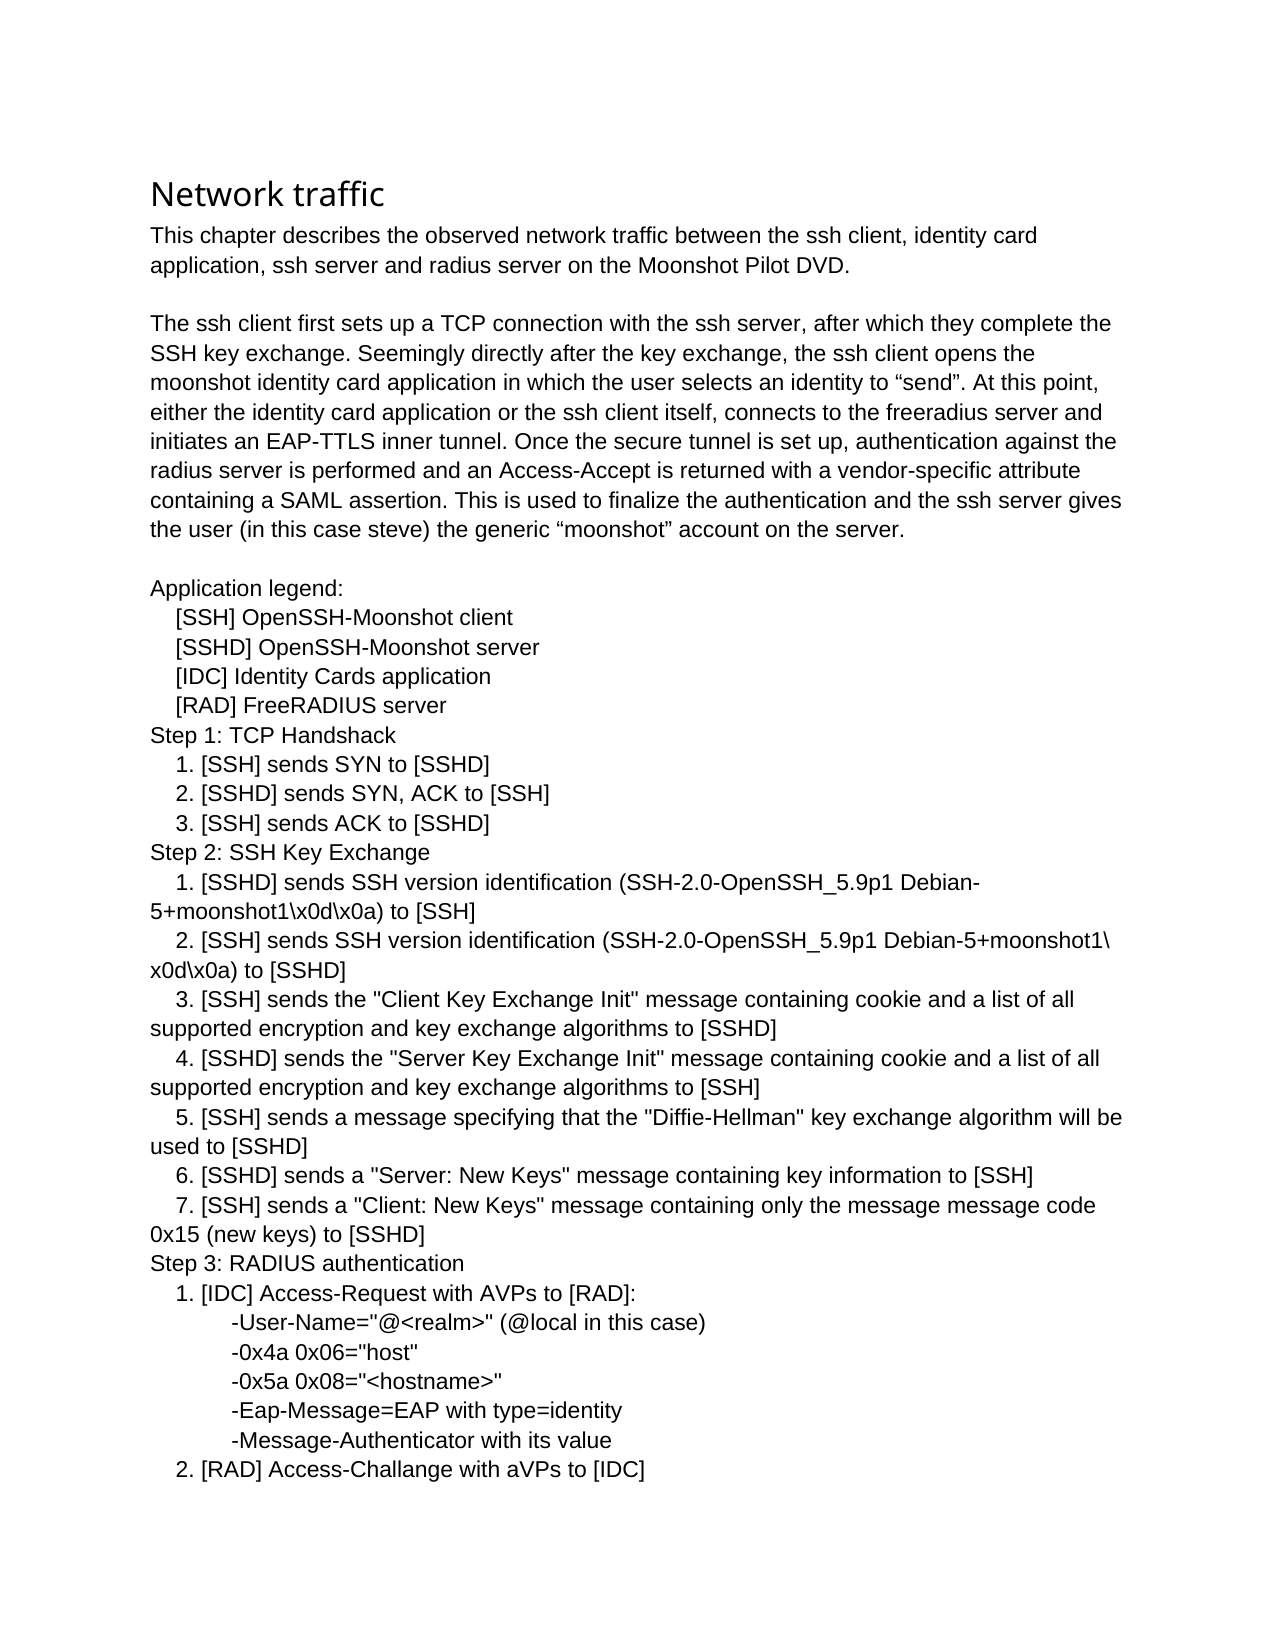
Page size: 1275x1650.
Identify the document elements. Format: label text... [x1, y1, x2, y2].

text 4. [SSHD] sends the "Server Key Exchange Init" message containing cookie and a list of all supported encryption and key exchange algorithms to [SSH] [150, 1046, 1125, 1101]
text 2. [RAD] Access-Challange with aVPs to [IDC] [150, 1457, 1125, 1482]
text 2. [SSH] sends SSH version identification (SSH-2.0-OpenSSH_5.9p1 Debian-5+moonshot1\x0d\x0a) to [SSHD] [150, 928, 1125, 983]
text -User-Name="@<realm>" (@local in this case) [150, 1310, 1125, 1336]
text 6. [SSHD] sends a "Server: New Keys" message containing key information to [SSH] [150, 1163, 1125, 1189]
text -0x4a 0x06="host" [150, 1339, 1125, 1365]
text -Message-Authenticator with its value [150, 1427, 1125, 1453]
text The ssh client first sets up a TCP connection with the ssh server, after which they complete the SSH key exchange. Seemingly directly after the key exchange, the ssh client opens the moonshot identity card application in which the user selects an identity to “send”. At this point, either the identity card application or the ssh client itself, connects to the freeradius server and initiates an EAP-TTLS inner tunnel. Once the secure tunnel is set up, authentication against the radius server is performed and an Access-Accept is returned with a vendor-specific attribute containing a SAML assertion. This is used to finalize the authentication and the ssh server gives the user (in this case steve) the generic “moonshot” account on the server. [150, 311, 1125, 542]
text 1. [IDC] Access-Request with AVPs to [RAD]: [150, 1281, 1125, 1306]
subtitle Network traffic [150, 171, 1125, 216]
text 3. [SSH] sends the "Client Key Exchange Init" message containing cookie and a list of all supported encryption and key exchange algorithms to [SSHD] [150, 987, 1125, 1042]
text [RAD] FreeRADIUS server [150, 693, 1125, 719]
text [SSHD] OpenSSH-Moonshot server [150, 634, 1125, 660]
text [SSH] OpenSSH-Moonshot client [150, 605, 1125, 631]
text This chapter describes the observed network traffic between the ssh client, identity card application, ssh server and radius server on the Moonshot Pilot DVD. [150, 223, 1125, 278]
text 2. [SSHD] sends SYN, ACK to [SSH] [150, 781, 1125, 807]
text -Eap-Message=EAP with type=identity [150, 1398, 1125, 1424]
text Step 2: SSH Key Exchange [150, 840, 1125, 866]
text 7. [SSH] sends a "Client: New Keys" message containing only the message message code 0x15 (new keys) to [SSHD] [150, 1192, 1125, 1247]
text [IDC] Identity Cards application [150, 664, 1125, 689]
text 5. [SSH] sends a message specifying that the "Diffie-Hellman" key exchange algorithm will be used to [SSHD] [150, 1104, 1125, 1159]
text Step 3: RADIUS authentication [150, 1251, 1125, 1277]
text 1. [SSH] sends SYN to [SSHD] [150, 752, 1125, 777]
text 3. [SSH] sends ACK to [SSHD] [150, 811, 1125, 836]
text Step 1: TCP Handshack [150, 722, 1125, 748]
text Application legend: [150, 576, 1125, 601]
text 1. [SSHD] sends SSH version identification (SSH-2.0-OpenSSH_5.9p1 Debian-5+moonshot1\x0d\x0a) to [SSH] [150, 869, 1125, 924]
text -0x5a 0x08="<hostname>" [150, 1369, 1125, 1394]
